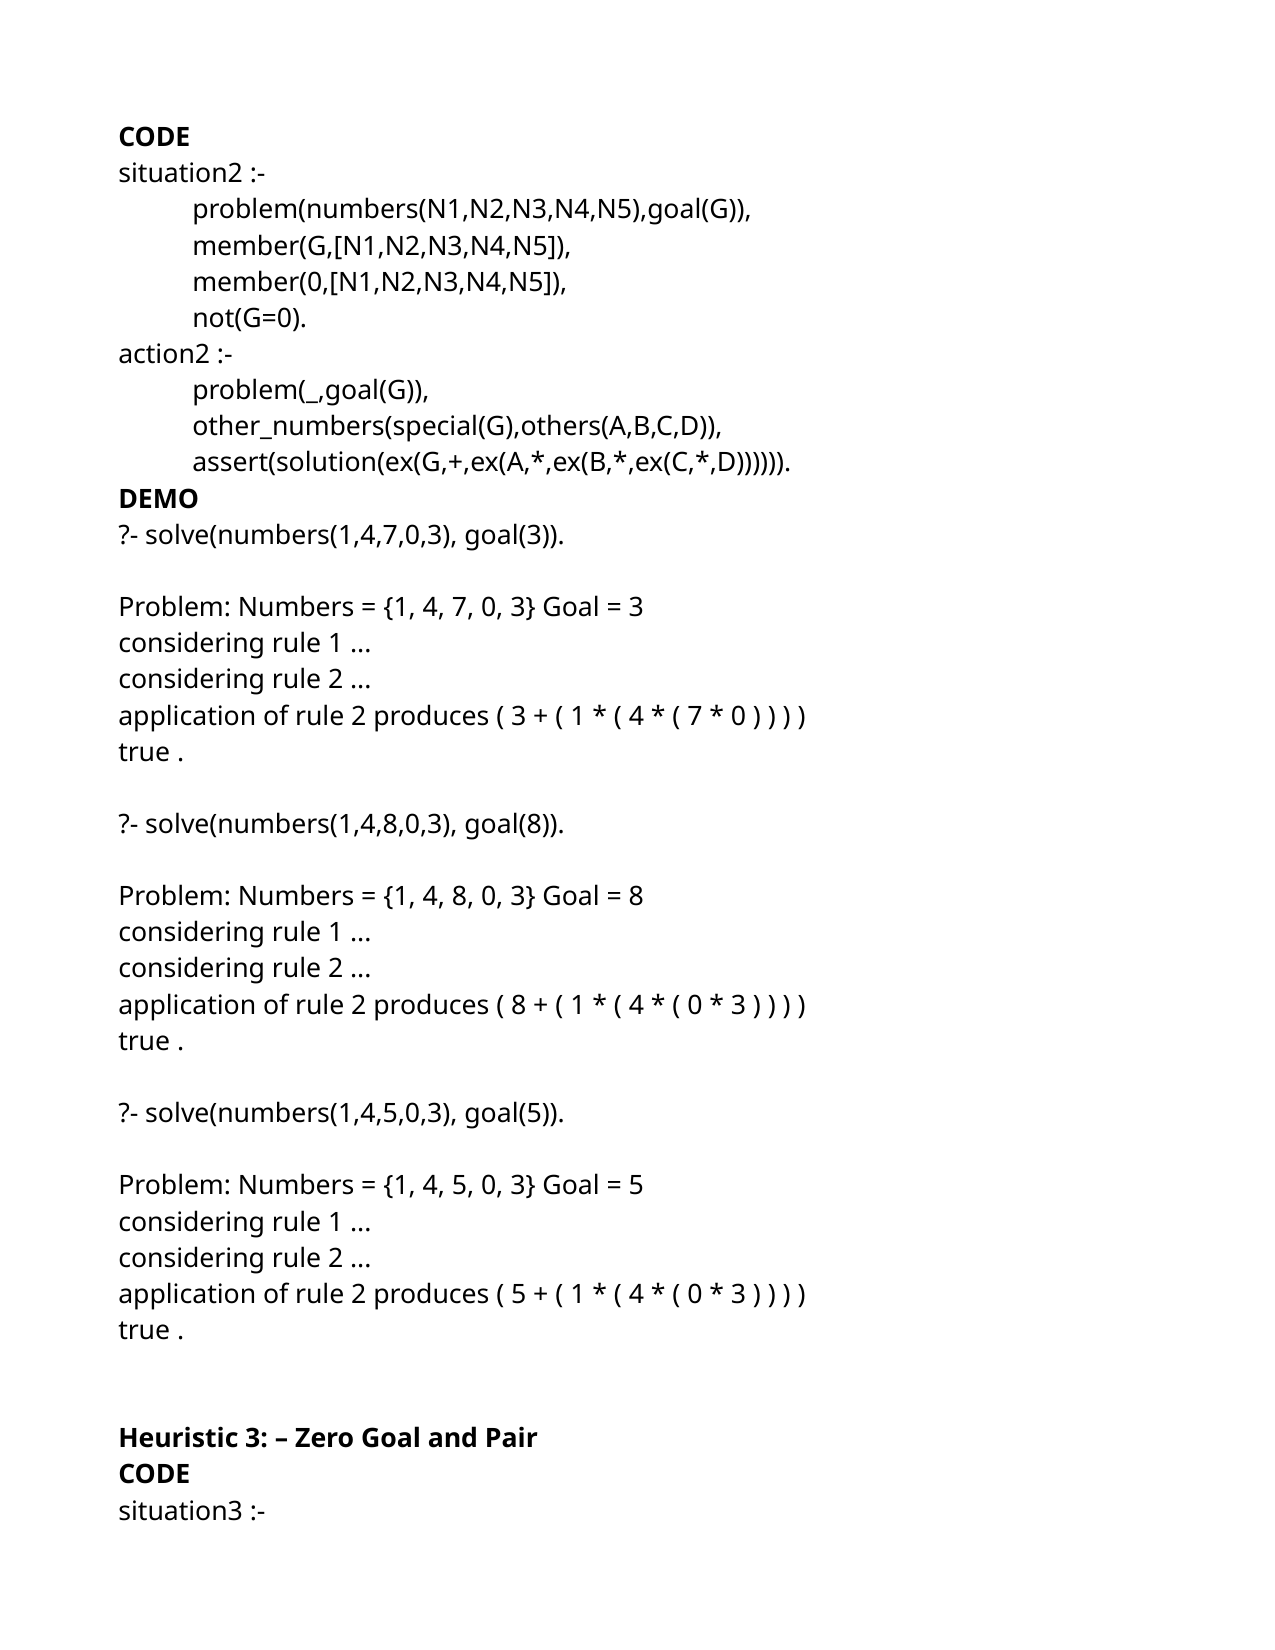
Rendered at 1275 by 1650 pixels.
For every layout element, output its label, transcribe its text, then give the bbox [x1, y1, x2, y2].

text DEMO [118, 479, 1157, 516]
text member(G,[N1,N2,N3,N4,N5]), [118, 227, 1157, 263]
text ?- solve(numbers(1,4,8,0,3), goal(8)). [118, 805, 1157, 841]
text true . [118, 1311, 1157, 1347]
text true . [118, 733, 1157, 769]
text Problem: Numbers = {1, 4, 8, 0, 3} Goal = 8 [118, 877, 1157, 913]
text CODE [118, 1456, 1157, 1492]
text considering rule 1 ... [118, 624, 1157, 660]
text member(0,[N1,N2,N3,N4,N5]), [118, 263, 1157, 299]
text Problem: Numbers = {1, 4, 5, 0, 3} Goal = 5 [118, 1166, 1157, 1202]
text not(G=0). [118, 299, 1157, 335]
text considering rule 2 ... [118, 949, 1157, 986]
text true . [118, 1022, 1157, 1058]
text considering rule 1 ... [118, 1202, 1157, 1239]
text considering rule 2 ... [118, 660, 1157, 696]
text application of rule 2 produces ( 8 + ( 1 * ( 4 * ( 0 * 3 ) ) ) ) [118, 986, 1157, 1022]
text situation3 :- [118, 1492, 1157, 1528]
text application of rule 2 produces ( 5 + ( 1 * ( 4 * ( 0 * 3 ) ) ) ) [118, 1275, 1157, 1311]
text problem(numbers(N1,N2,N3,N4,N5),goal(G)), [118, 190, 1157, 227]
text considering rule 1 ... [118, 913, 1157, 949]
text CODE [118, 118, 1157, 154]
text ?- solve(numbers(1,4,5,0,3), goal(5)). [118, 1094, 1157, 1130]
text application of rule 2 produces ( 3 + ( 1 * ( 4 * ( 7 * 0 ) ) ) ) [118, 696, 1157, 733]
text Problem: Numbers = {1, 4, 7, 0, 3} Goal = 3 [118, 588, 1157, 624]
text other_numbers(special(G),others(A,B,C,D)), [118, 407, 1157, 443]
text Heuristic 3: – Zero Goal and Pair [118, 1419, 1157, 1456]
text situation2 :- [118, 154, 1157, 190]
text ?- solve(numbers(1,4,7,0,3), goal(3)). [118, 516, 1157, 552]
text assert(solution(ex(G,+,ex(A,*,ex(B,*,ex(C,*,D)))))). [118, 443, 1157, 479]
text considering rule 2 ... [118, 1239, 1157, 1275]
text problem(_,goal(G)), [118, 371, 1157, 407]
text action2 :- [118, 335, 1157, 371]
